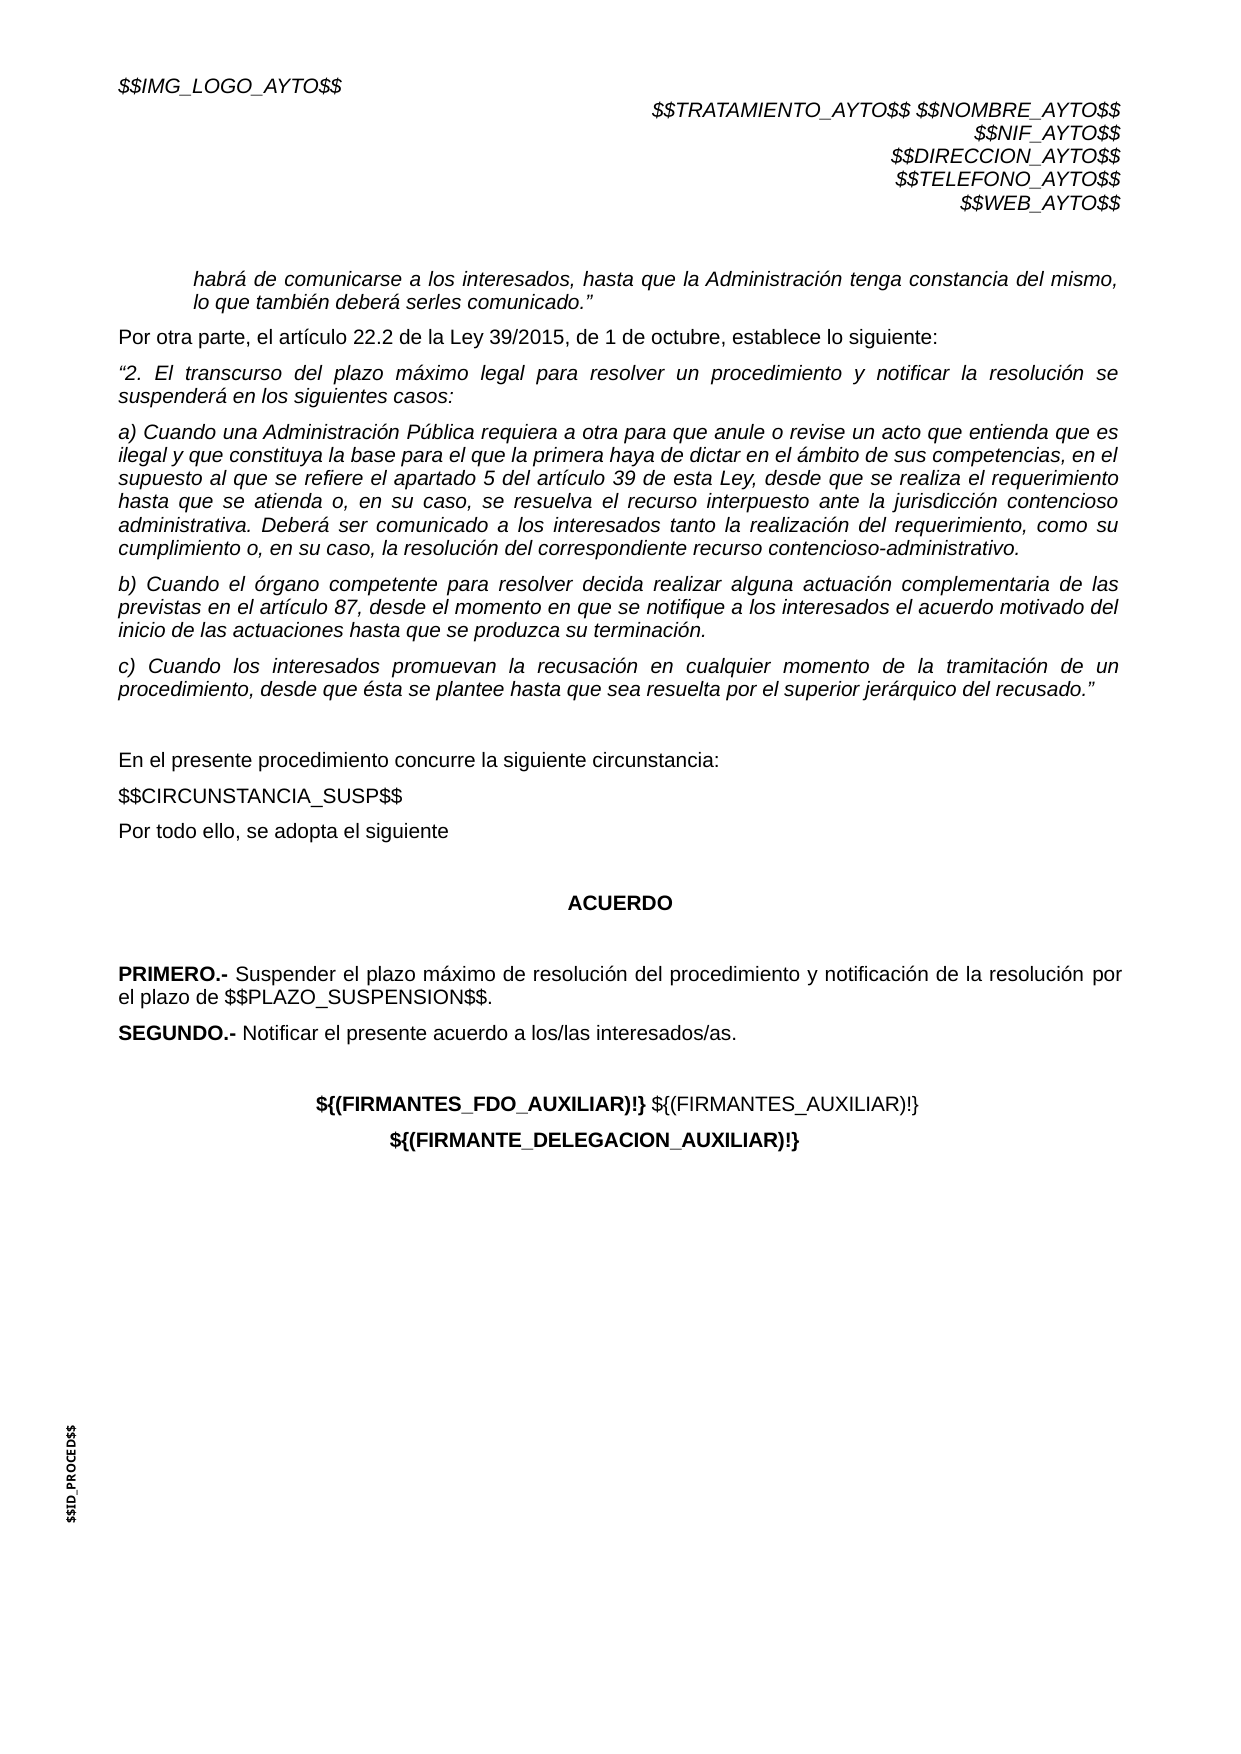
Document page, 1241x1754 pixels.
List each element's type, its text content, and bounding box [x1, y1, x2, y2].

text Por todo ello, se adopta el siguiente [118, 820, 1122, 843]
text SEGUNDO.- Notificar el presente acuerdo a los/las interesados/as. [118, 1021, 1122, 1044]
text [#assign FIRMANTES_FDO_AUXILIAR=""] [#assign FIRMANTES_AUXILIAR=""] [#assign FIRMANTE_DELEGACION_AUXILIAR=""] [#if FIRMANTES??] [#assign FIRMANTES_FDO_AUXILIAR="Fdo:"] [#assign FIRMANTES_AUXILIAR=FIRMANTES] [#if FIRMANTE_DELEGACION??] [#assign FIRMANTE_DELEGACION_AUXILIAR=FIRMANTE_DELEGACION] [/#if] [/#if]${(FIRMANTES_FDO_AUXILIAR)!} ${(FIRMANTES_AUXILIAR)!} [118, 1093, 1122, 1116]
text $$CIRCUNSTANCIA_SUSP$$ [118, 784, 1122, 808]
text c) Cuando los interesados promuevan la recusación en cualquier momento de la tramitación de un procedimiento, desde que ésta se plantee hasta que sea resuelta por el superior jerárquico del recusado.” [118, 654, 1122, 701]
text “2. El transcurso del plazo máximo legal para resolver un procedimiento y notificar la resolución se suspenderá en los siguientes casos: [118, 362, 1122, 408]
text Por otra parte, el artículo 22.2 de la Ley 39/2015, de 1 de octubre, establece lo siguiente: [118, 326, 1122, 349]
text ${(FIRMANTE_DELEGACION_AUXILIAR)!} [118, 1128, 1076, 1151]
text En el presente procedimiento concurre la siguiente circunstancia: [118, 749, 1122, 772]
list habrá de comunicarse a los interesados, hasta que la Administración tenga constancia del mismo, lo que también deberá serles comunicado.” [156, 267, 1122, 313]
text a) Cuando una Administración Pública requiera a otra para que anule o revise un acto que entienda que es ilegal y que constituya la base para el que la primera haya de dictar en el ámbito de sus competencias, en el supuesto al que se refiere el apartado 5 del artículo 39 de esta Ley, desde que se realiza el requerimiento hasta que se atienda o, en su caso, se resuelva el recurso interpuesto ante la jurisdicción contencioso administrativa. Deberá ser comunicado a los interesados tanto la realización del requerimiento, como su cumplimiento o, en su caso, la resolución del correspondiente recurso contencioso-administrativo. [118, 420, 1122, 560]
text ACUERDO [118, 891, 1122, 914]
text b) Cuando el órgano competente para resolver decida realizar alguna actuación complementaria de las previstas en el artículo 87, desde el momento en que se notifique a los interesados el acuerdo motivado del inicio de las actuaciones hasta que se produzca su terminación. [118, 572, 1122, 642]
text PRIMERO.- Suspender el plazo máximo de resolución del procedimiento y notificación de la resolución por el plazo de $$PLAZO_SUSPENSION$$. [118, 962, 1122, 1009]
